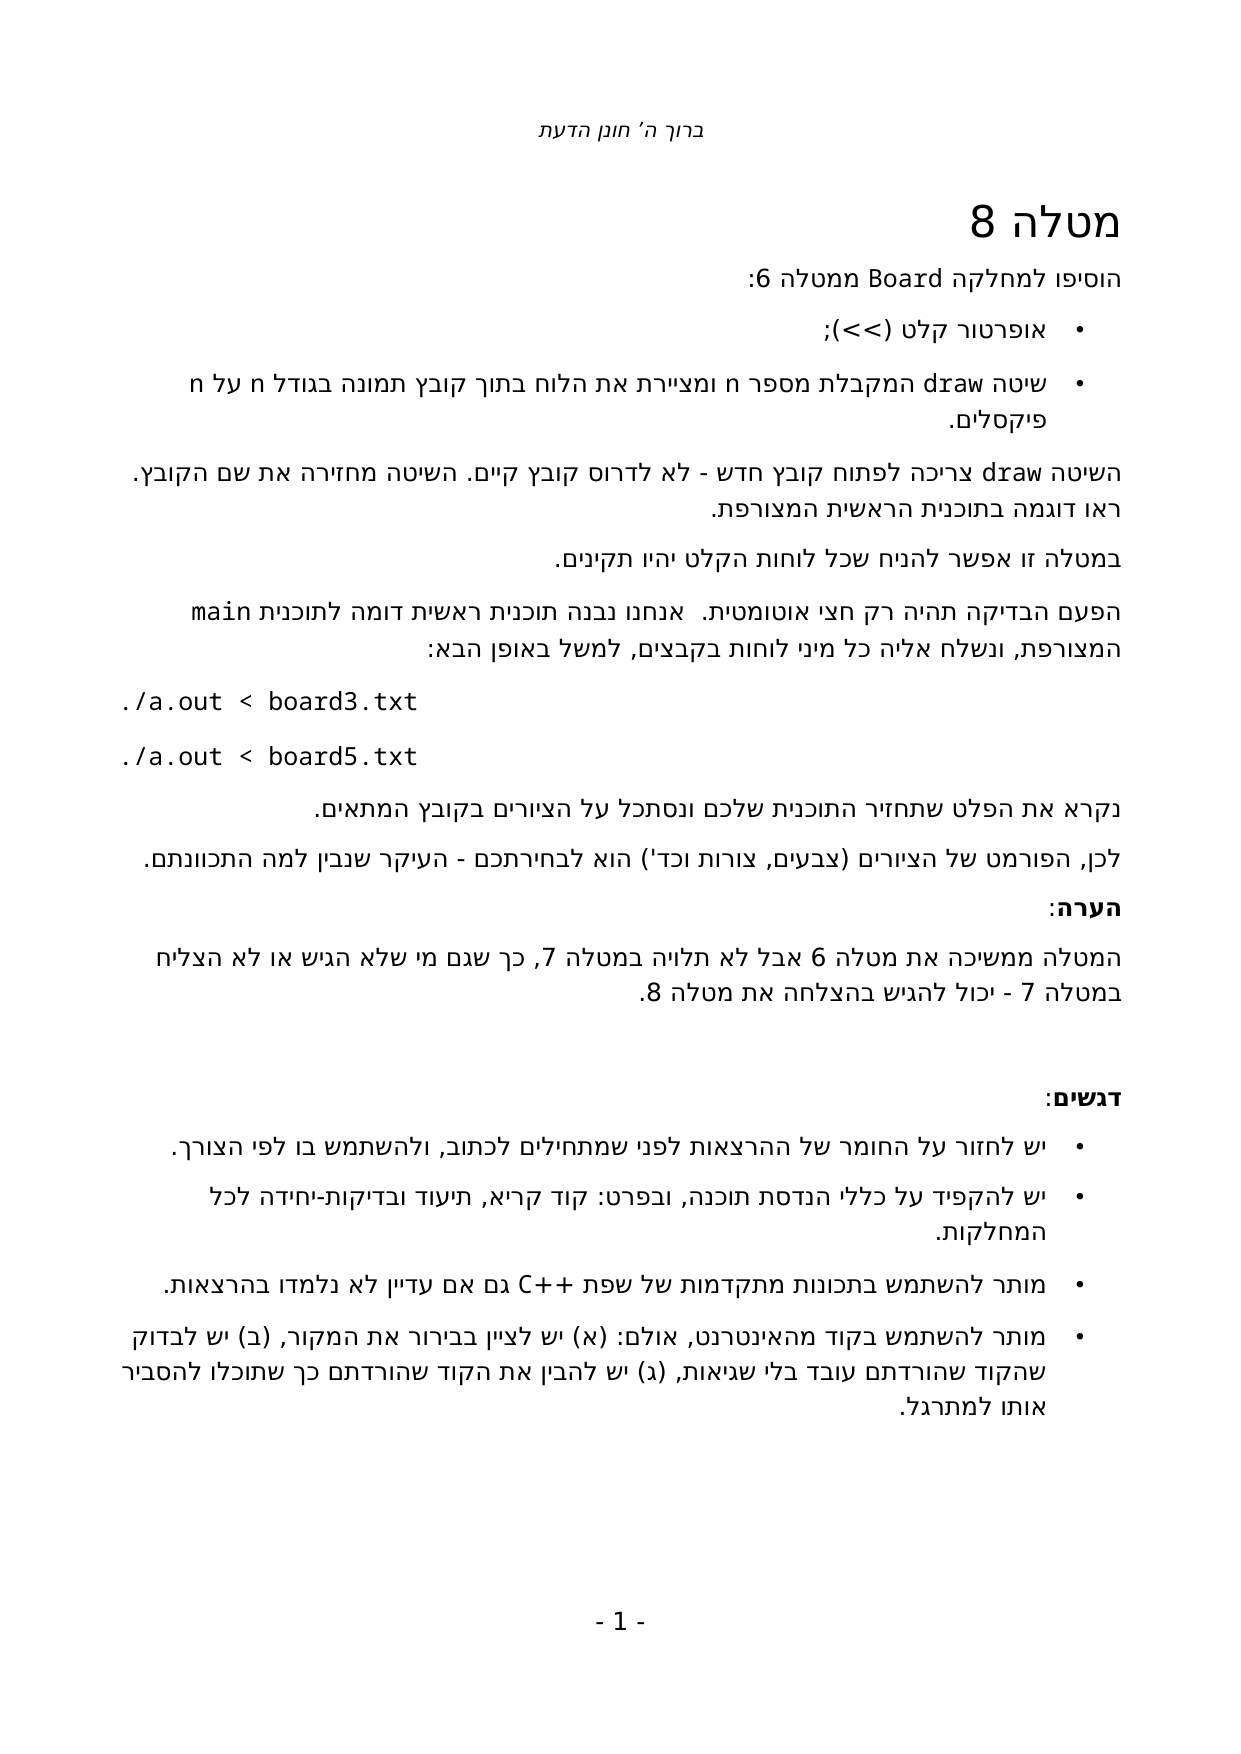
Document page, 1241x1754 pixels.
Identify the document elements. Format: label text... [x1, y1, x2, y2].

text ./a.out < board5.txt [118, 739, 1122, 773]
text הפעם הבדיקה תהיה רק חצי אוטומטית. אנחנו נבנה תוכנית ראשית דומה לתוכנית main המצורפת, ונשלח אליה כל מיני לוחות בקבצים, למשל באופן הבא: [118, 594, 1122, 663]
text המטלה ממשיכה את מטלה 6 אבל לא תלויה במטלה 7, כך שגם מי שלא הגיש או לא הצליח במטלה 7 - יכול להגיש בהצלחה את מטלה 8. [118, 943, 1122, 1007]
list מותר להשתמש בקוד מהאינטרנט, אולם: (א) יש לציין בבירור את המקור, (ב) יש לבדוק שהקוד שהורדתם עובד בלי שגיאות, (ג) יש להבין את הקוד שהורדתם כך שתוכלו להסביר אותו למתרגל. [118, 1322, 1084, 1421]
text נקרא את הפלט שתחזיר התוכנית שלכם ונסתכל על הציורים בקובץ המתאים. [118, 794, 1122, 823]
list שיטה draw המקבלת מספר n ומציירת את הלוח בתוך קובץ תמונה בגודל n על n פיקסלים. [118, 365, 1084, 434]
list יש להקפיד על כללי הנדסת תוכנה, ובפרט: קוד קריא, תיעוד ובדיקות-יחידה לכל המחלקות. [118, 1182, 1084, 1246]
list יש לחזור על החומר של ההרצאות לפני שמתחילים לכתוב, ולהשתמש בו לפי הצורך. [118, 1132, 1084, 1162]
list מותר להשתמש בתכונות מתקדמות של שפת ++C גם אם עדיין לא נלמדו בהרצאות. [118, 1267, 1084, 1301]
text במטלה זו אפשר להניח שכל לוחות הקלט יהיו תקינים. [118, 544, 1122, 573]
text ./a.out < board3.txt [118, 683, 1122, 717]
text דגשים: [118, 1083, 1122, 1112]
text לכן, הפורמט של הציורים (צבעים, צורות וכד') הוא לבחירתכם - העיקר שנבין למה התכוונתם. [118, 844, 1122, 873]
subtitle מטלה 8 [118, 197, 1122, 248]
text הערה: [118, 893, 1122, 922]
text הוסיפו למחלקה Board ממטלה 6: [118, 260, 1122, 294]
text השיטה draw צריכה לפתוח קובץ חדש - לא לדרוס קובץ קיים. השיטה מחזירה את שם הקובץ. ראו דוגמה בתוכנית הראשית המצורפת. [118, 455, 1122, 524]
list אופרטור קלט (>>); [118, 316, 1084, 345]
